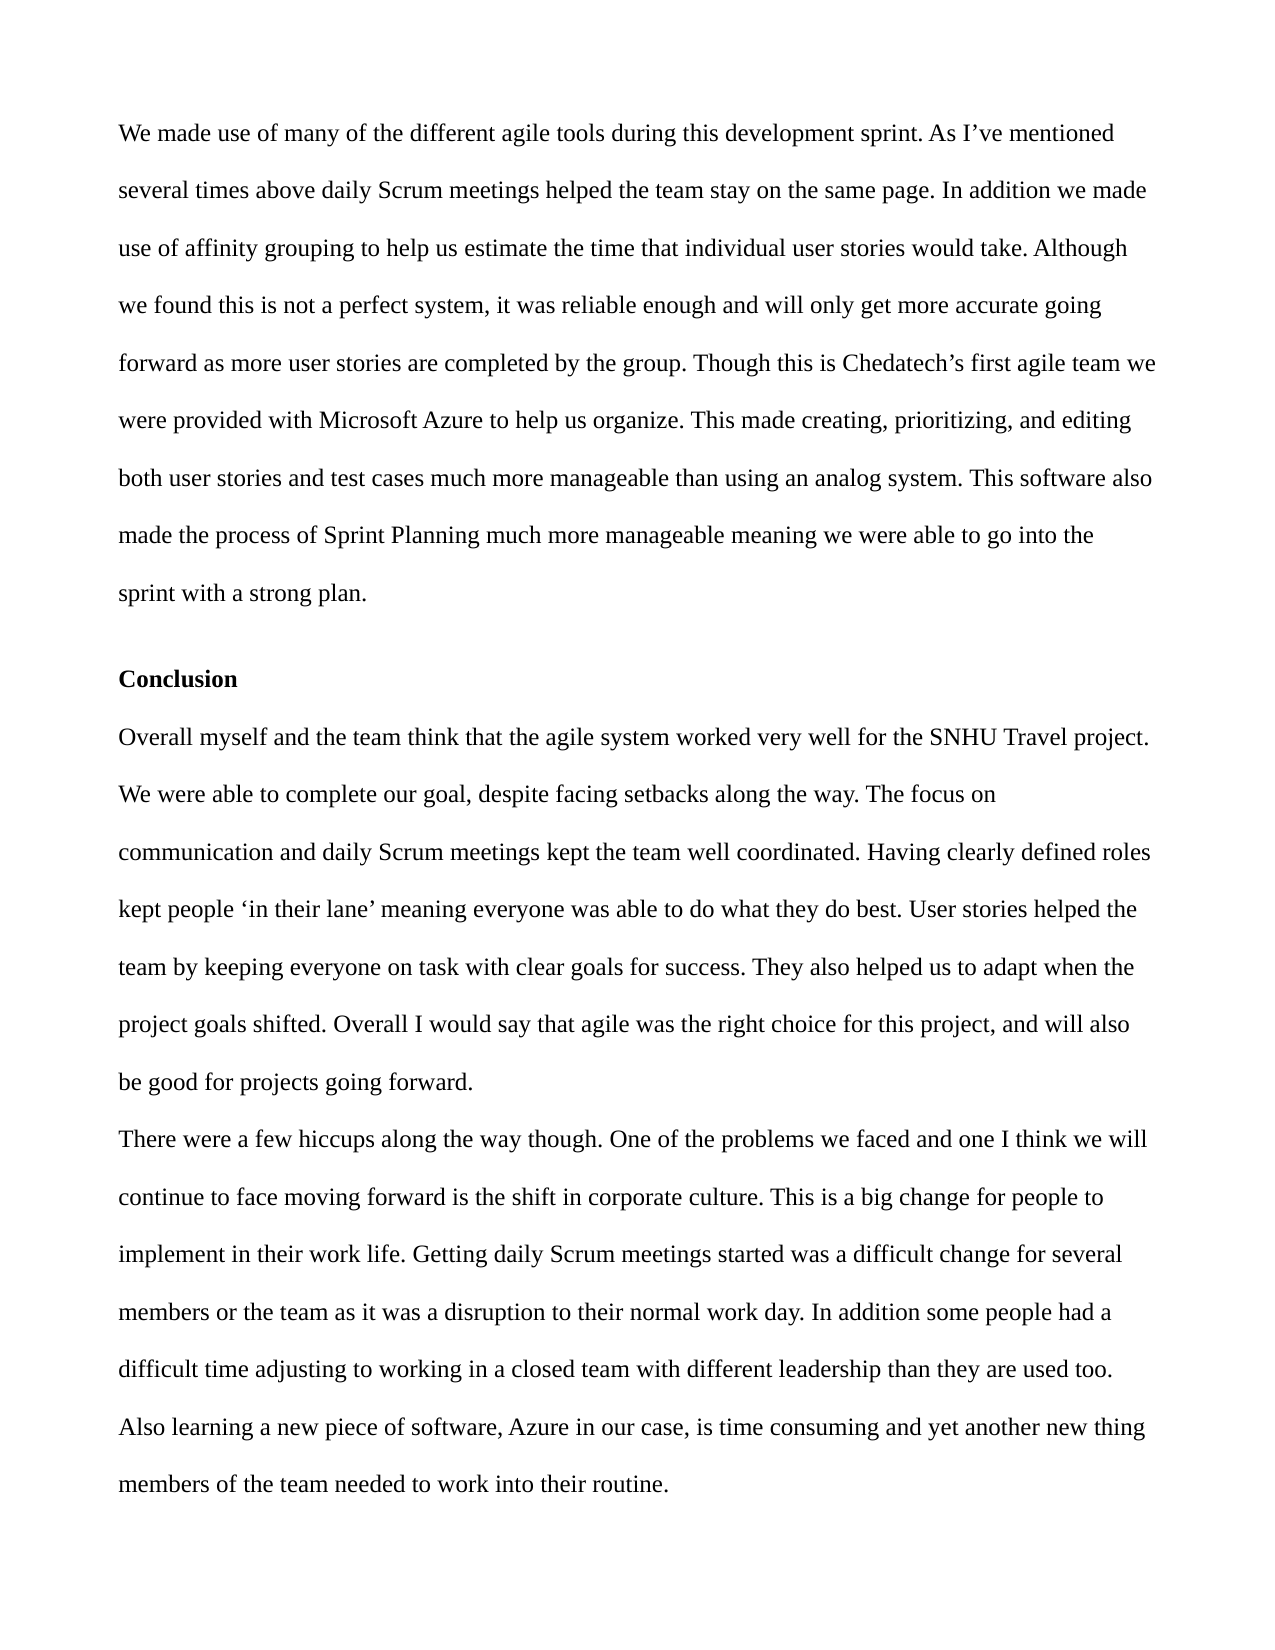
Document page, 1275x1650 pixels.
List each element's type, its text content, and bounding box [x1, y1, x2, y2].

text There were a few hiccups along the way though. One of the problems we faced and one I think we will continue to face moving forward is the shift in corporate culture. This is a big change for people to implement in their work life. Getting daily Scrum meetings started was a difficult change for several members or the team as it was a disruption to their normal work day. In addition some people had a difficult time adjusting to working in a closed team with different leadership than they are used too. Also learning a new piece of software, Azure in our case, is time consuming and yet another new thing members of the team needed to work into their routine. [118, 1124, 1157, 1498]
text Conclusion [118, 664, 1157, 693]
text We made use of many of the different agile tools during this development sprint. As I’ve mentioned several times above daily Scrum meetings helped the team stay on the same page. In addition we made use of affinity grouping to help us estimate the time that individual user stories would take. Although we found this is not a perfect system, it was reliable enough and will only get more accurate going forward as more user stories are completed by the group. Though this is Chedatech’s first agile team we were provided with Microsoft Azure to help us organize. This made creating, prioritizing, and editing both user stories and test cases much more manageable than using an analog system. This software also made the process of Sprint Planning much more manageable meaning we were able to go into the sprint with a strong plan. [118, 118, 1157, 607]
text Overall myself and the team think that the agile system worked very well for the SNHU Travel project. We were able to complete our goal, despite facing setbacks along the way. The focus on communication and daily Scrum meetings kept the team well coordinated. Having clearly defined roles kept people ‘in their lane’ meaning everyone was able to do what they do best. User stories helped the team by keeping everyone on task with clear goals for success. They also helped us to adapt when the project goals shifted. Overall I would say that agile was the right choice for this project, and will also be good for projects going forward. [118, 722, 1157, 1096]
